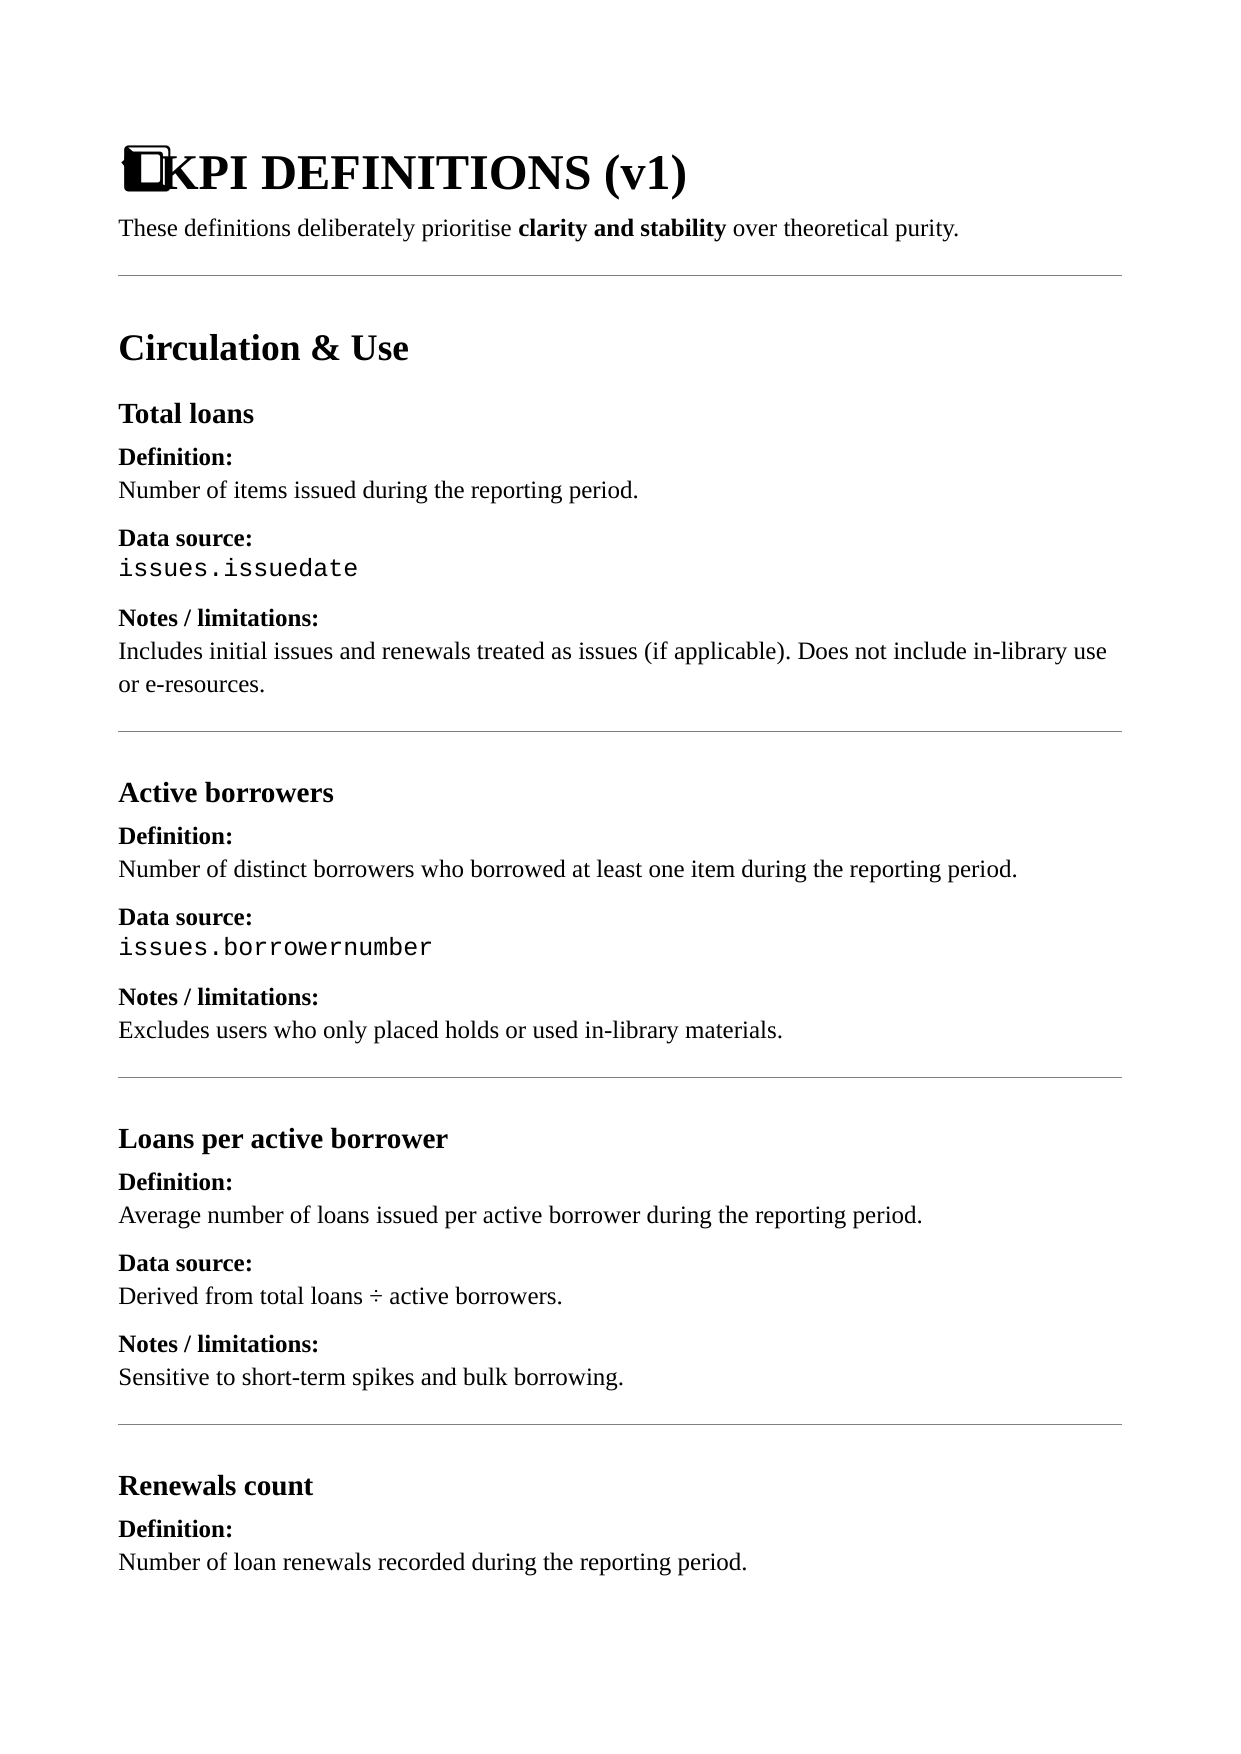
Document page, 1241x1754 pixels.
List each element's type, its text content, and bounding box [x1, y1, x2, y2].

subtitle 1️⃣ KPI DEFINITIONS (v1) [118, 143, 1122, 201]
subtitle Loans per active borrower [118, 1121, 1122, 1155]
subtitle Circulation & Use [118, 326, 1122, 369]
text Notes / limitations: Sensitive to short-term spikes and bulk borrowing. [118, 1329, 1122, 1390]
text Notes / limitations: Includes initial issues and renewals treated as issues (if applicable). Does not include in-library use or e-resources. [118, 603, 1122, 697]
text Definition: Number of items issued during the reporting period. [118, 442, 1122, 504]
text These definitions deliberately prioritise clarity and stability over theoretical purity. [118, 213, 1122, 242]
text Definition: Average number of loans issued per active borrower during the reporting period. [118, 1167, 1122, 1229]
text Definition: Number of distinct borrowers who borrowed at least one item during the reporting period. [118, 821, 1122, 883]
text Data source: Derived from total loans ÷ active borrowers. [118, 1248, 1122, 1310]
text Data source: issues.issuedate [118, 523, 1122, 584]
text Notes / limitations: Excludes users who only placed holds or used in-library materials. [118, 982, 1122, 1044]
text Data source: issues.borrowernumber [118, 902, 1122, 963]
text Definition: Number of loan renewals recorded during the reporting period. [118, 1514, 1122, 1576]
subtitle Active borrowers [118, 775, 1122, 809]
subtitle Total loans [118, 396, 1122, 429]
subtitle Renewals count [118, 1468, 1122, 1502]
